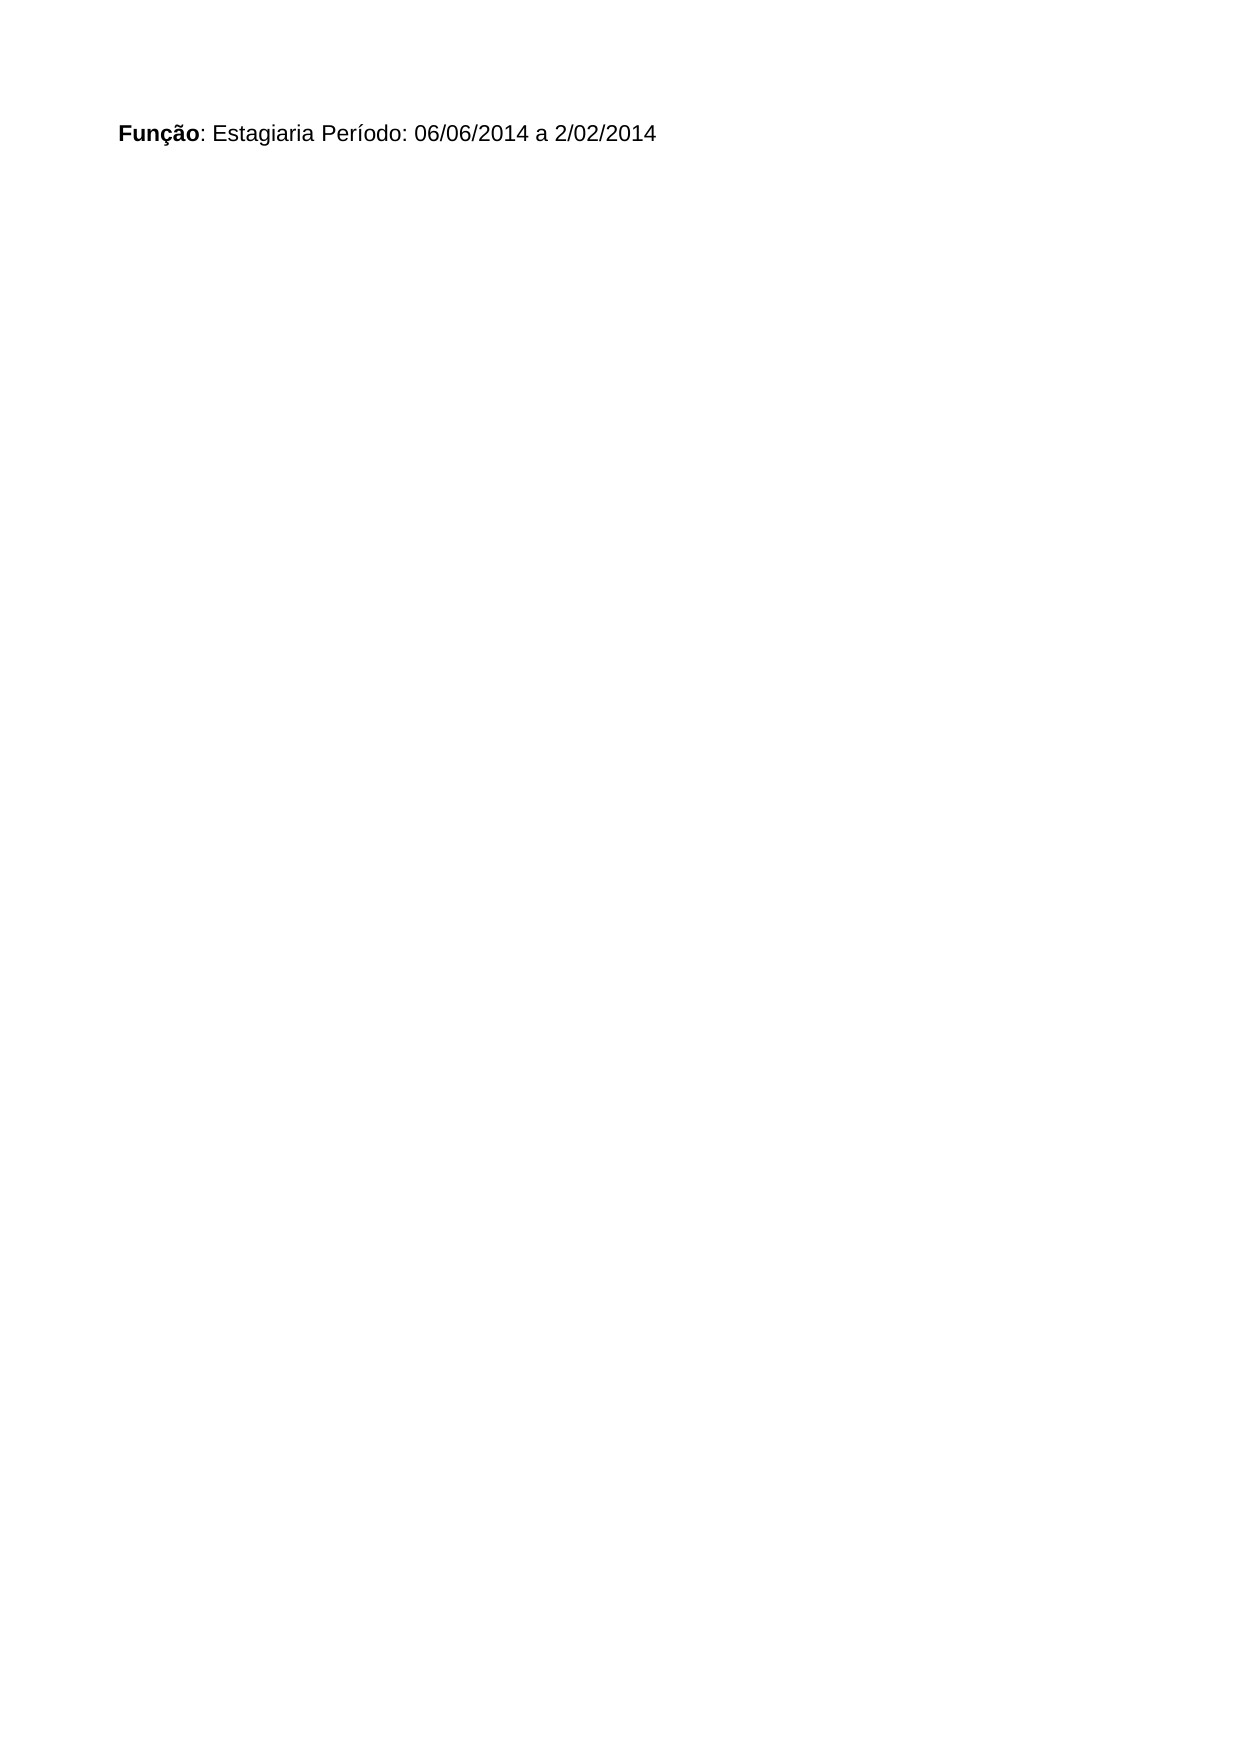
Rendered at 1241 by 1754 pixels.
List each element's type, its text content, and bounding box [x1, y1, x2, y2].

text Função: Estagiaria Período: 06/06/2014 a 2/02/2014 [118, 118, 1122, 147]
